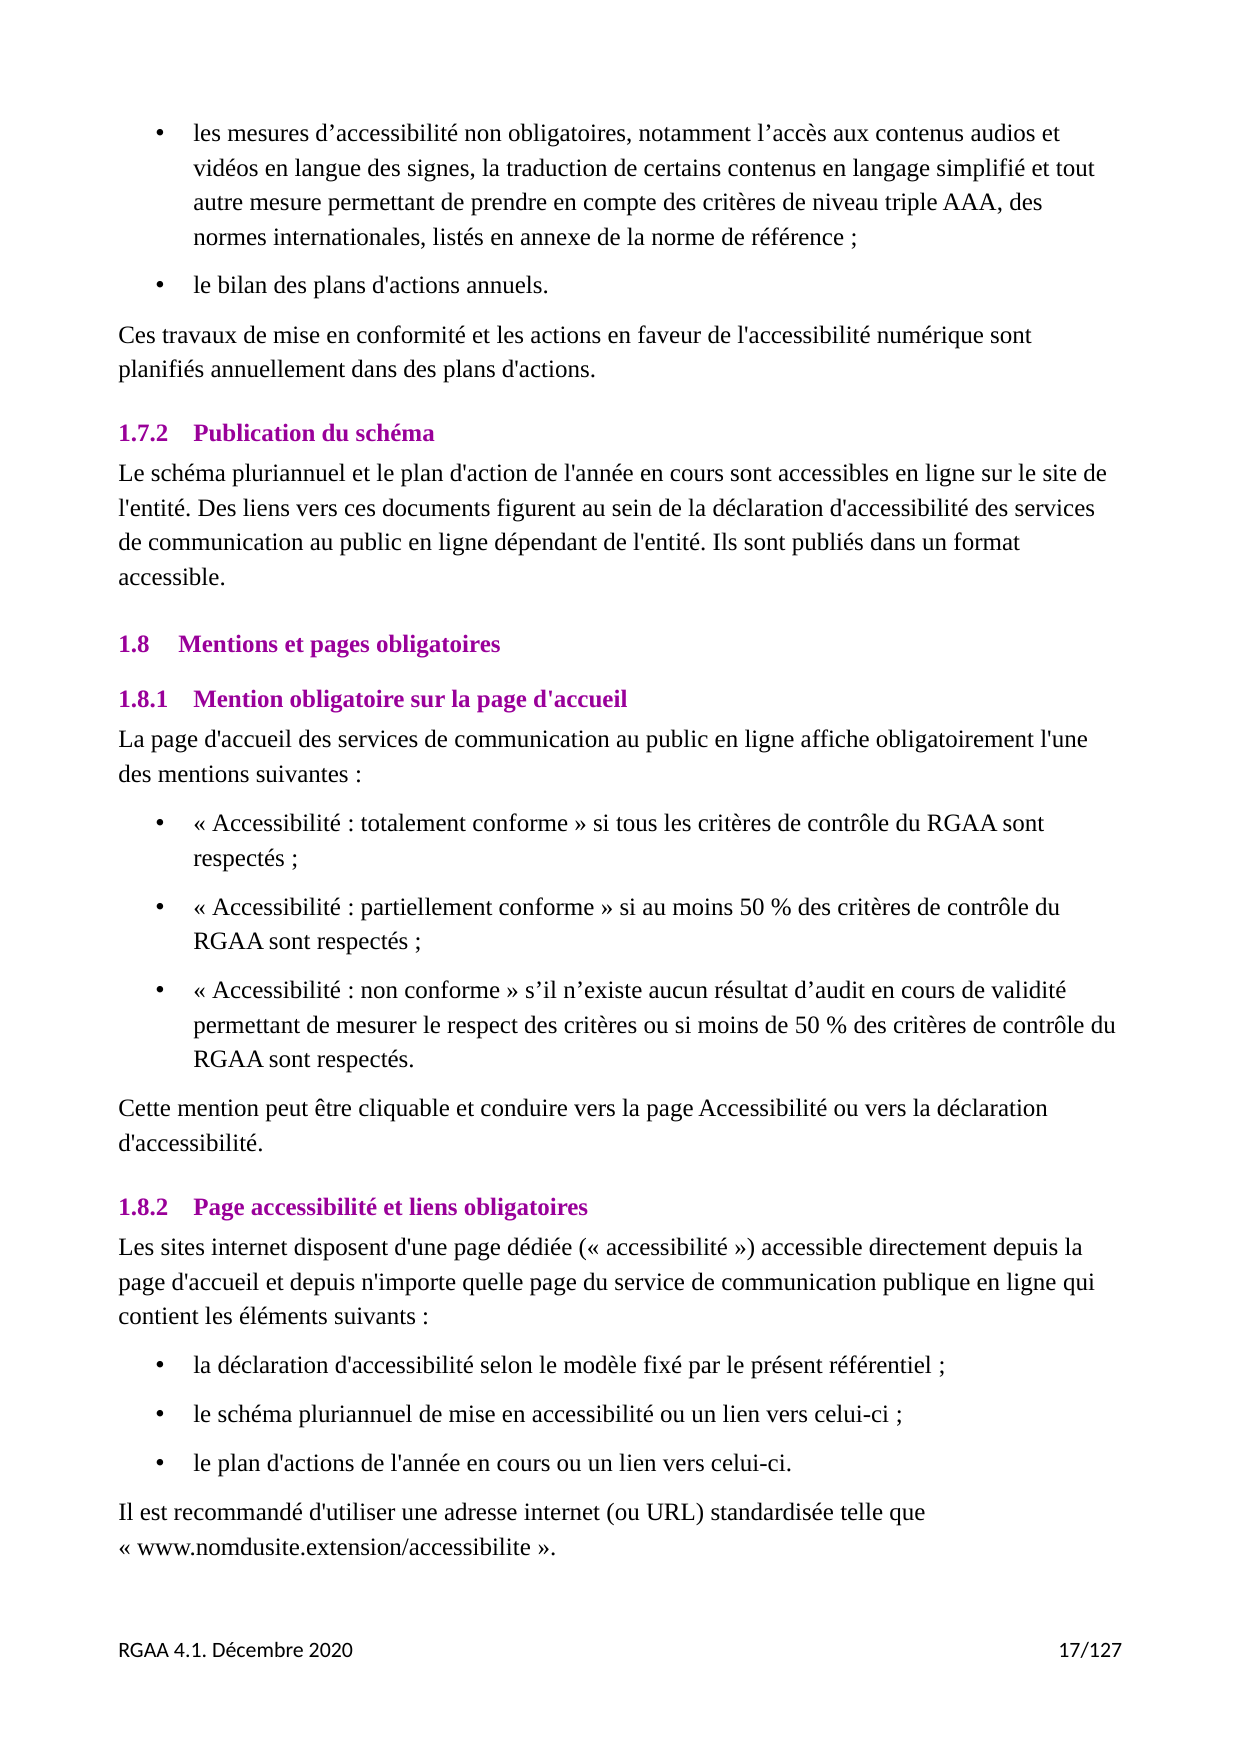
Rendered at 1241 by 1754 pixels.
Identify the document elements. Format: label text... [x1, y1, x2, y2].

subtitle Publication du schéma [118, 418, 1122, 447]
list « Accessibilité : partiellement conforme » si au moins 50 % des critères de contrôle du RGAA sont respectés ; [156, 892, 1122, 955]
list les mesures d’accessibilité non obligatoires, notamment l’accès aux contenus audios et vidéos en langue des signes, la traduction de certains contenus en langage simplifié et tout autre mesure permettant de prendre en compte des critères de niveau triple AAA, des normes internationales, listés en annexe de la norme de référence ; [156, 118, 1122, 250]
subtitle Mention obligatoire sur la page d'accueil [118, 684, 1122, 713]
list « Accessibilité : non conforme » s’il n’existe aucun résultat d’audit en cours de validité permettant de mesurer le respect des critères ou si moins de 50 % des critères de contrôle du RGAA sont respectés. [156, 975, 1122, 1073]
subtitle Mentions et pages obligatoires [118, 629, 1122, 657]
text Les sites internet disposent d'une page dédiée (« accessibilité ») accessible directement depuis la page d'accueil et depuis n'importe quelle page du service de communication publique en ligne qui contient les éléments suivants : [118, 1232, 1122, 1330]
list la déclaration d'accessibilité selon le modèle fixé par le présent référentiel ; [156, 1350, 1122, 1379]
text La page d'accueil des services de communication au public en ligne affiche obligatoirement l'une des mentions suivantes : [118, 724, 1122, 788]
list le schéma pluriannuel de mise en accessibilité ou un lien vers celui-ci ; [156, 1399, 1122, 1428]
list le plan d'actions de l'année en cours ou un lien vers celui-ci. [156, 1448, 1122, 1477]
text Le schéma pluriannuel et le plan d'action de l'année en cours sont accessibles en ligne sur le site de l'entité. Des liens vers ces documents figurent au sein de la déclaration d'accessibilité des services de communication au public en ligne dépendant de l'entité. Ils sont publiés dans un format accessible. [118, 458, 1122, 591]
text Ces travaux de mise en conformité et les actions en faveur de l'accessibilité numérique sont planifiés annuellement dans des plans d'actions. [118, 320, 1122, 383]
text Cette mention peut être cliquable et conduire vers la page Accessibilité ou vers la déclaration d'accessibilité. [118, 1093, 1122, 1156]
text Il est recommandé d'utiliser une adresse internet (ou URL) standardisée telle que « www.nomdusite.extension/accessibilite ». [118, 1497, 1122, 1561]
list « Accessibilité : totalement conforme » si tous les critères de contrôle du RGAA sont respectés ; [156, 808, 1122, 871]
list le bilan des plans d'actions annuels. [156, 271, 1122, 299]
subtitle Page accessibilité et liens obligatoires [118, 1192, 1122, 1220]
